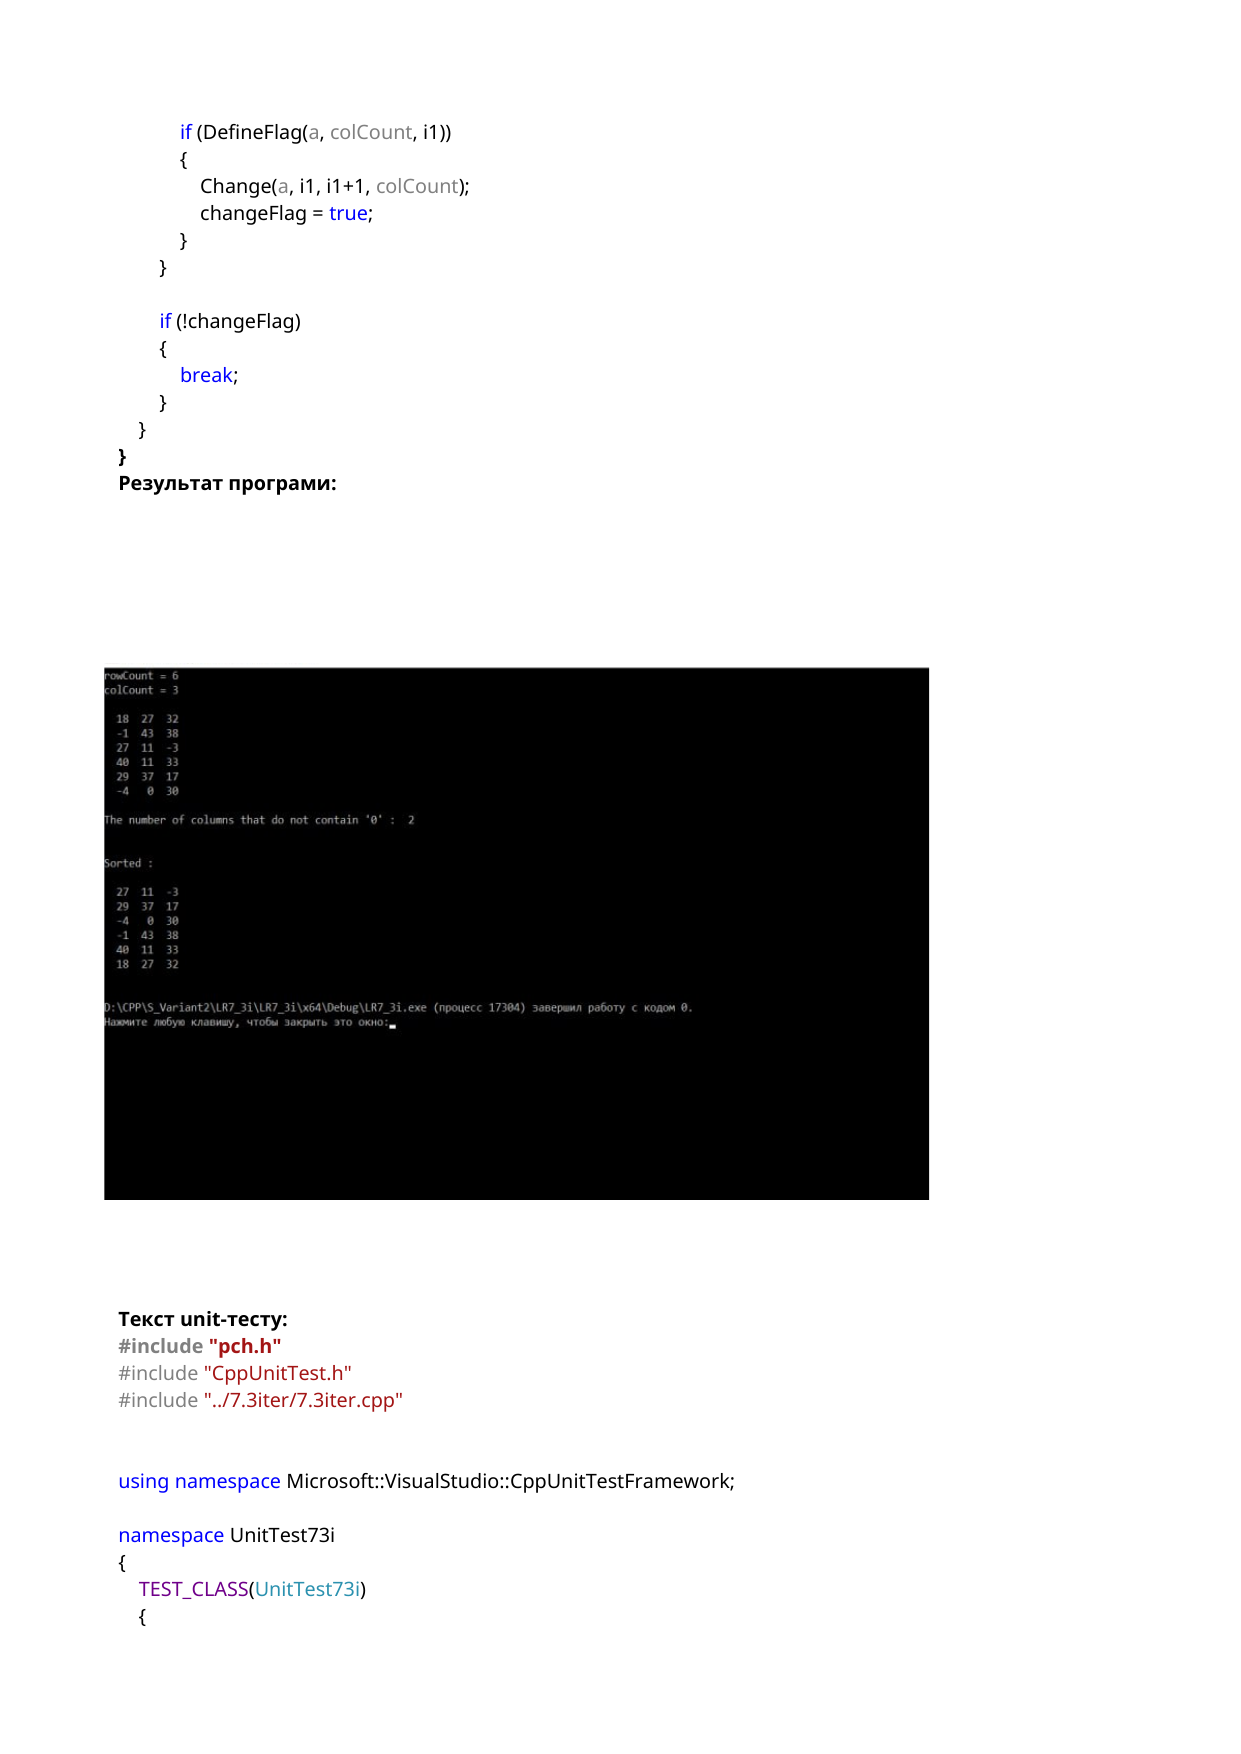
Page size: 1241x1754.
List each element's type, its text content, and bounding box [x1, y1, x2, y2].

text TEST_CLASS(UnitTest73i) [118, 1575, 1122, 1602]
text } [118, 388, 1122, 415]
text { [118, 1548, 1122, 1575]
text #include "../7.3iter/7.3iter.cpp" [118, 1386, 1122, 1413]
text if (DefineFlag(a, colCount, i1)) [118, 118, 1122, 145]
text } [118, 415, 1122, 442]
text if (!changeFlag) [118, 307, 1122, 334]
text } [118, 442, 1122, 469]
text { [118, 334, 1122, 361]
text Текст unit-тесту: [118, 1305, 1122, 1332]
text break; [118, 361, 1122, 388]
text Change(a, i1, i1+1, colCount); [118, 172, 1122, 199]
text { [118, 1602, 1122, 1629]
text } [118, 226, 1122, 253]
text using namespace Microsoft::VisualStudio::CppUnitTestFramework; [118, 1467, 1122, 1494]
text namespace UnitTest73i [118, 1521, 1122, 1548]
text { [118, 145, 1122, 172]
text #include "pch.h" [118, 1332, 1122, 1359]
text #include "CppUnitTest.h" [118, 1359, 1122, 1386]
text Результат програми: [118, 469, 1122, 496]
picture [104, 663, 930, 1200]
text } [118, 253, 1122, 280]
text changeFlag = true; [118, 199, 1122, 226]
